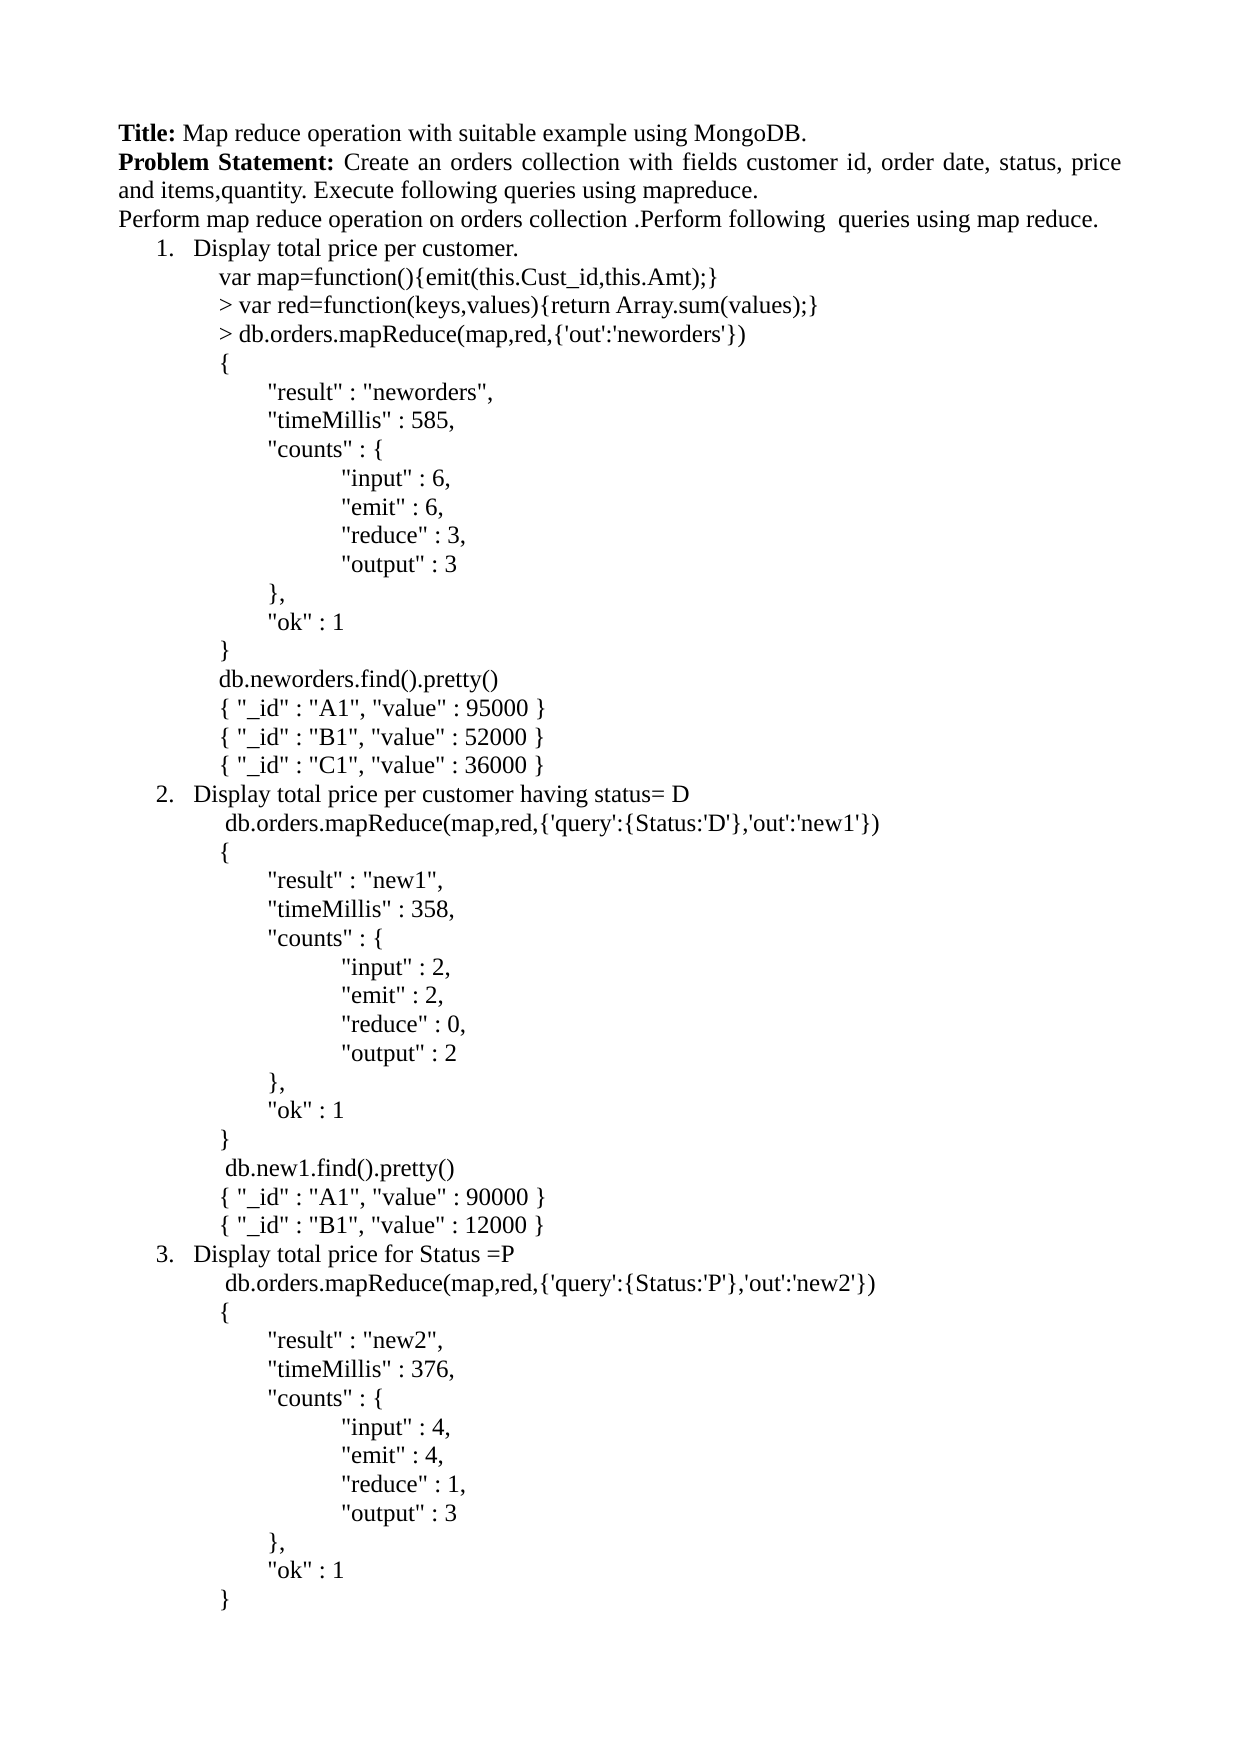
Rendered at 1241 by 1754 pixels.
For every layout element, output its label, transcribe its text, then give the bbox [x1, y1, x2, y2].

list "input" : 6, [193, 463, 1122, 492]
list "reduce" : 3, [193, 521, 1122, 549]
list "reduce" : 0, [193, 1009, 1122, 1038]
list "counts" : { [193, 1383, 1122, 1412]
list "result" : "new1", [193, 866, 1122, 894]
list "timeMillis" : 358, [193, 894, 1122, 923]
list var map=function(){emit(this.Cust_id,this.Amt);} [193, 262, 1122, 291]
list Display total price per customer. [156, 233, 1122, 262]
list { "_id" : "A1", "value" : 95000 } [193, 693, 1122, 722]
list Display total price per customer having status= D [156, 779, 1122, 808]
list "output" : 3 [193, 1498, 1122, 1527]
list "reduce" : 1, [193, 1469, 1122, 1498]
list "result" : "neworders", [193, 377, 1122, 406]
list }, [193, 578, 1122, 607]
list "timeMillis" : 585, [193, 406, 1122, 434]
list "emit" : 6, [193, 492, 1122, 521]
list "ok" : 1 [193, 1556, 1122, 1584]
list "input" : 2, [193, 952, 1122, 981]
list "emit" : 2, [193, 981, 1122, 1009]
list "counts" : { [193, 923, 1122, 952]
list db.new1.find().pretty() [193, 1153, 1122, 1182]
list }, [193, 1067, 1122, 1096]
list db.orders.mapReduce(map,red,{'query':{Status:'D'},'out':'new1'}) [193, 808, 1122, 837]
list "timeMillis" : 376, [193, 1354, 1122, 1383]
list "input" : 4, [193, 1412, 1122, 1441]
list "output" : 3 [193, 549, 1122, 578]
list > db.orders.mapReduce(map,red,{'out':'neworders'}) [193, 319, 1122, 348]
list "counts" : { [193, 434, 1122, 463]
text Problem Statement: Create an orders collection with fields customer id, order date, status, price and items,quantity. Execute following queries using mapreduce. [118, 147, 1122, 204]
list "ok" : 1 [193, 607, 1122, 636]
list } [193, 1584, 1122, 1613]
list "ok" : 1 [193, 1096, 1122, 1124]
list { "_id" : "A1", "value" : 90000 } [193, 1182, 1122, 1211]
list { [193, 348, 1122, 377]
list "emit" : 4, [193, 1441, 1122, 1469]
list Display total price for Status =P [156, 1239, 1122, 1268]
list "output" : 2 [193, 1038, 1122, 1067]
list { [193, 1297, 1122, 1326]
list } [193, 1124, 1122, 1153]
list db.neworders.find().pretty() [193, 664, 1122, 693]
list "result" : "new2", [193, 1326, 1122, 1354]
list { "_id" : "B1", "value" : 52000 } [193, 722, 1122, 751]
text Title: Map reduce operation with suitable example using MongoDB. [118, 118, 1122, 147]
list > var red=function(keys,values){return Array.sum(values);} [193, 291, 1122, 319]
list { "_id" : "C1", "value" : 36000 } [193, 751, 1122, 779]
list } [193, 636, 1122, 664]
list db.orders.mapReduce(map,red,{'query':{Status:'P'},'out':'new2'}) [193, 1268, 1122, 1297]
list }, [193, 1527, 1122, 1556]
text Perform map reduce operation on orders collection .Perform following queries using map reduce. [118, 204, 1122, 233]
list { "_id" : "B1", "value" : 12000 } [193, 1211, 1122, 1239]
list { [193, 837, 1122, 866]
